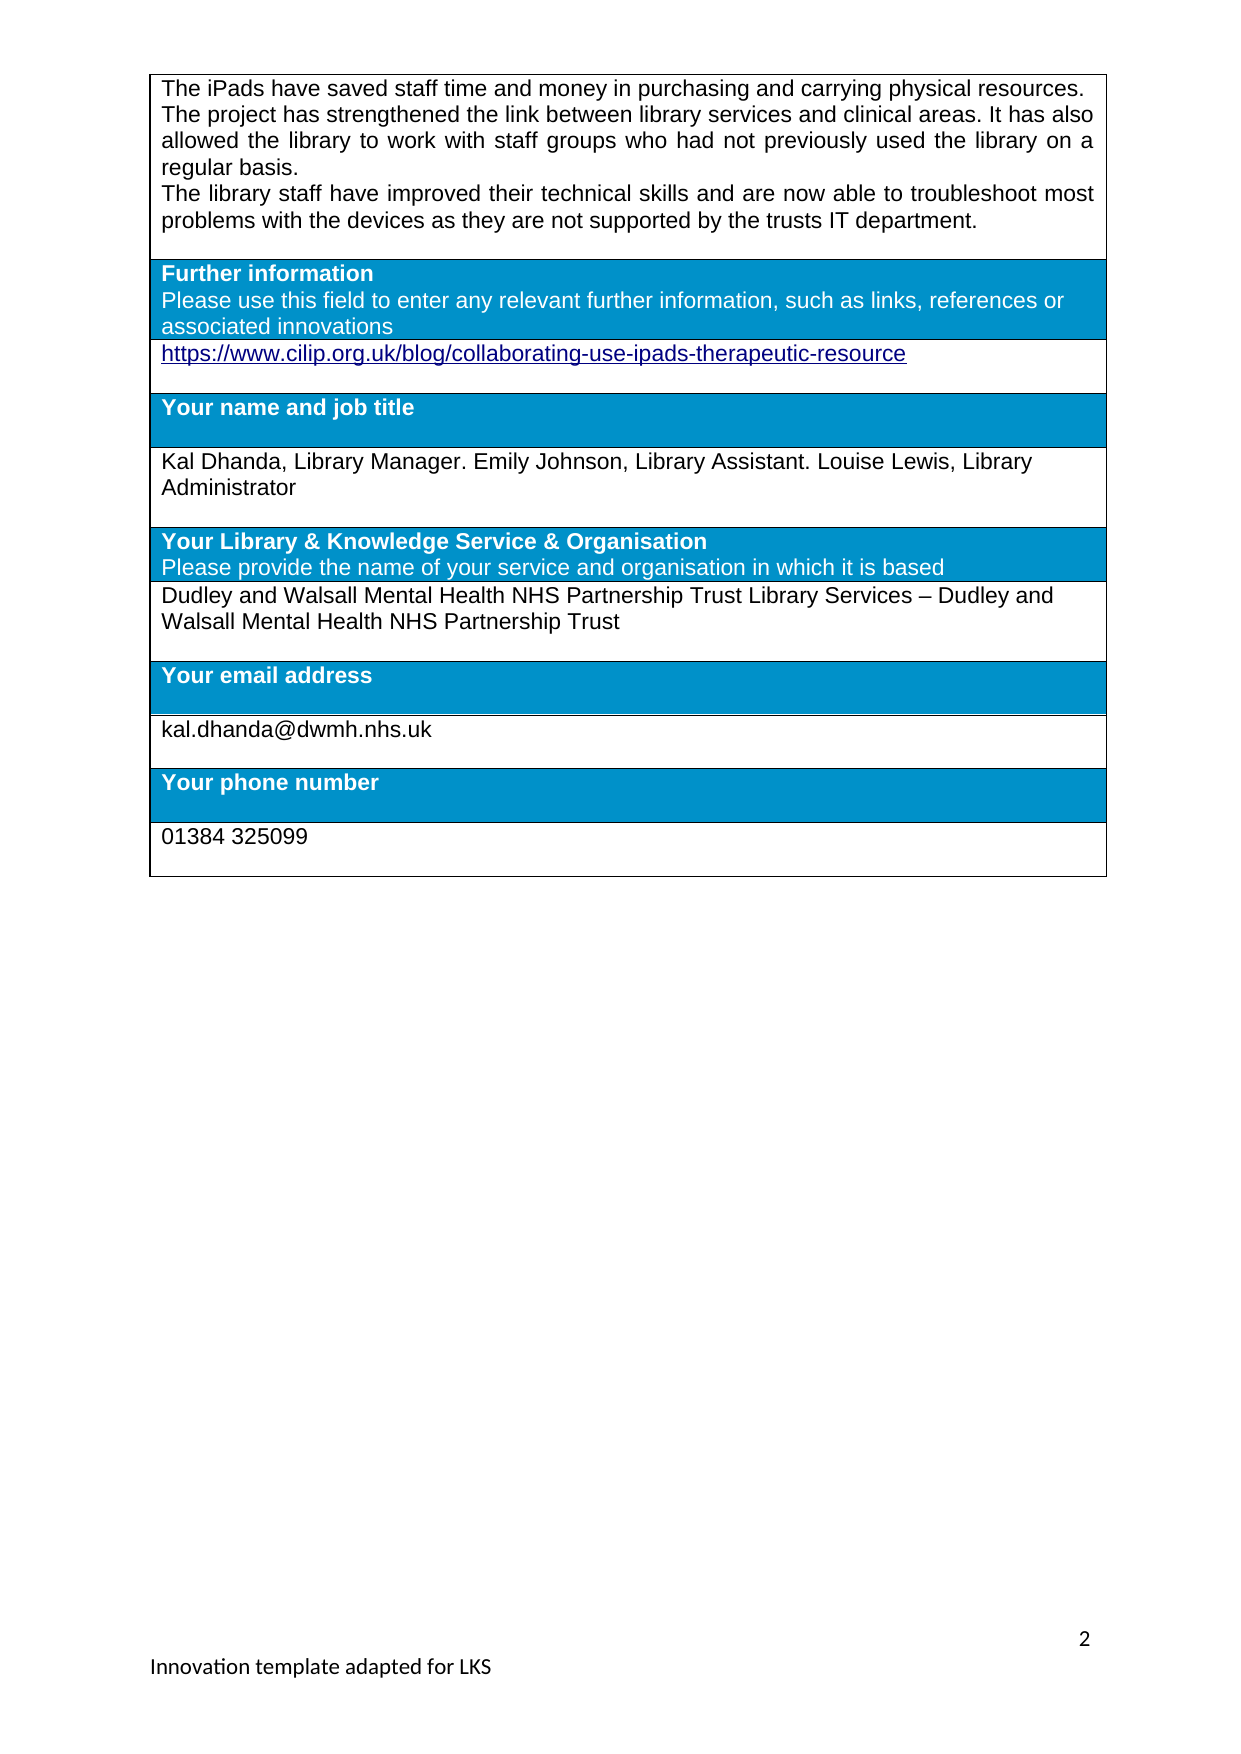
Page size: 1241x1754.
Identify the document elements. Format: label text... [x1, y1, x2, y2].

table_cell 01384 325099 X [151, 823, 1106, 876]
table_cell Dudley and Walsall Mental Health NHS Partnership Trust Library Services – Dudley and Walsall Mental Health NHS Partnership Trust [151, 582, 1106, 661]
table_cell Your name and job title [151, 394, 1106, 447]
table_cell Further information Please use this field to enter any relevant further information, such as links, references or associated innovations [151, 260, 1106, 339]
table_cell Your Library & Knowledge Service & Organisation Please provide the name of your service and organisation in which it is based [151, 528, 1106, 581]
table_cell kal.dhanda@dwmh.nhs.uk [151, 716, 1106, 768]
table_cell Kal Dhanda, Library Manager. Emily Johnson, Library Assistant. Louise Lewis, Library Administrator location within HEE [151, 448, 1106, 527]
table_cell Your phone number [151, 769, 1106, 822]
table_cell The iPads have saved staff time and money in purchasing and carrying physical resources. The project has strengthened the link between library services and clinical areas. It has also allowed the library to work with staff groups who had not previously used the library on a regular basis. The library staff have improved their technical skills and are now able to troubleshoot most problems with the devices as they are not supported by the trusts IT department. [151, 75, 1106, 259]
table_cell Your email address [151, 662, 1106, 714]
table_cell https://www.cilip.org.uk/blog/collaborating-use-ipads-therapeutic-resource [151, 340, 1106, 393]
